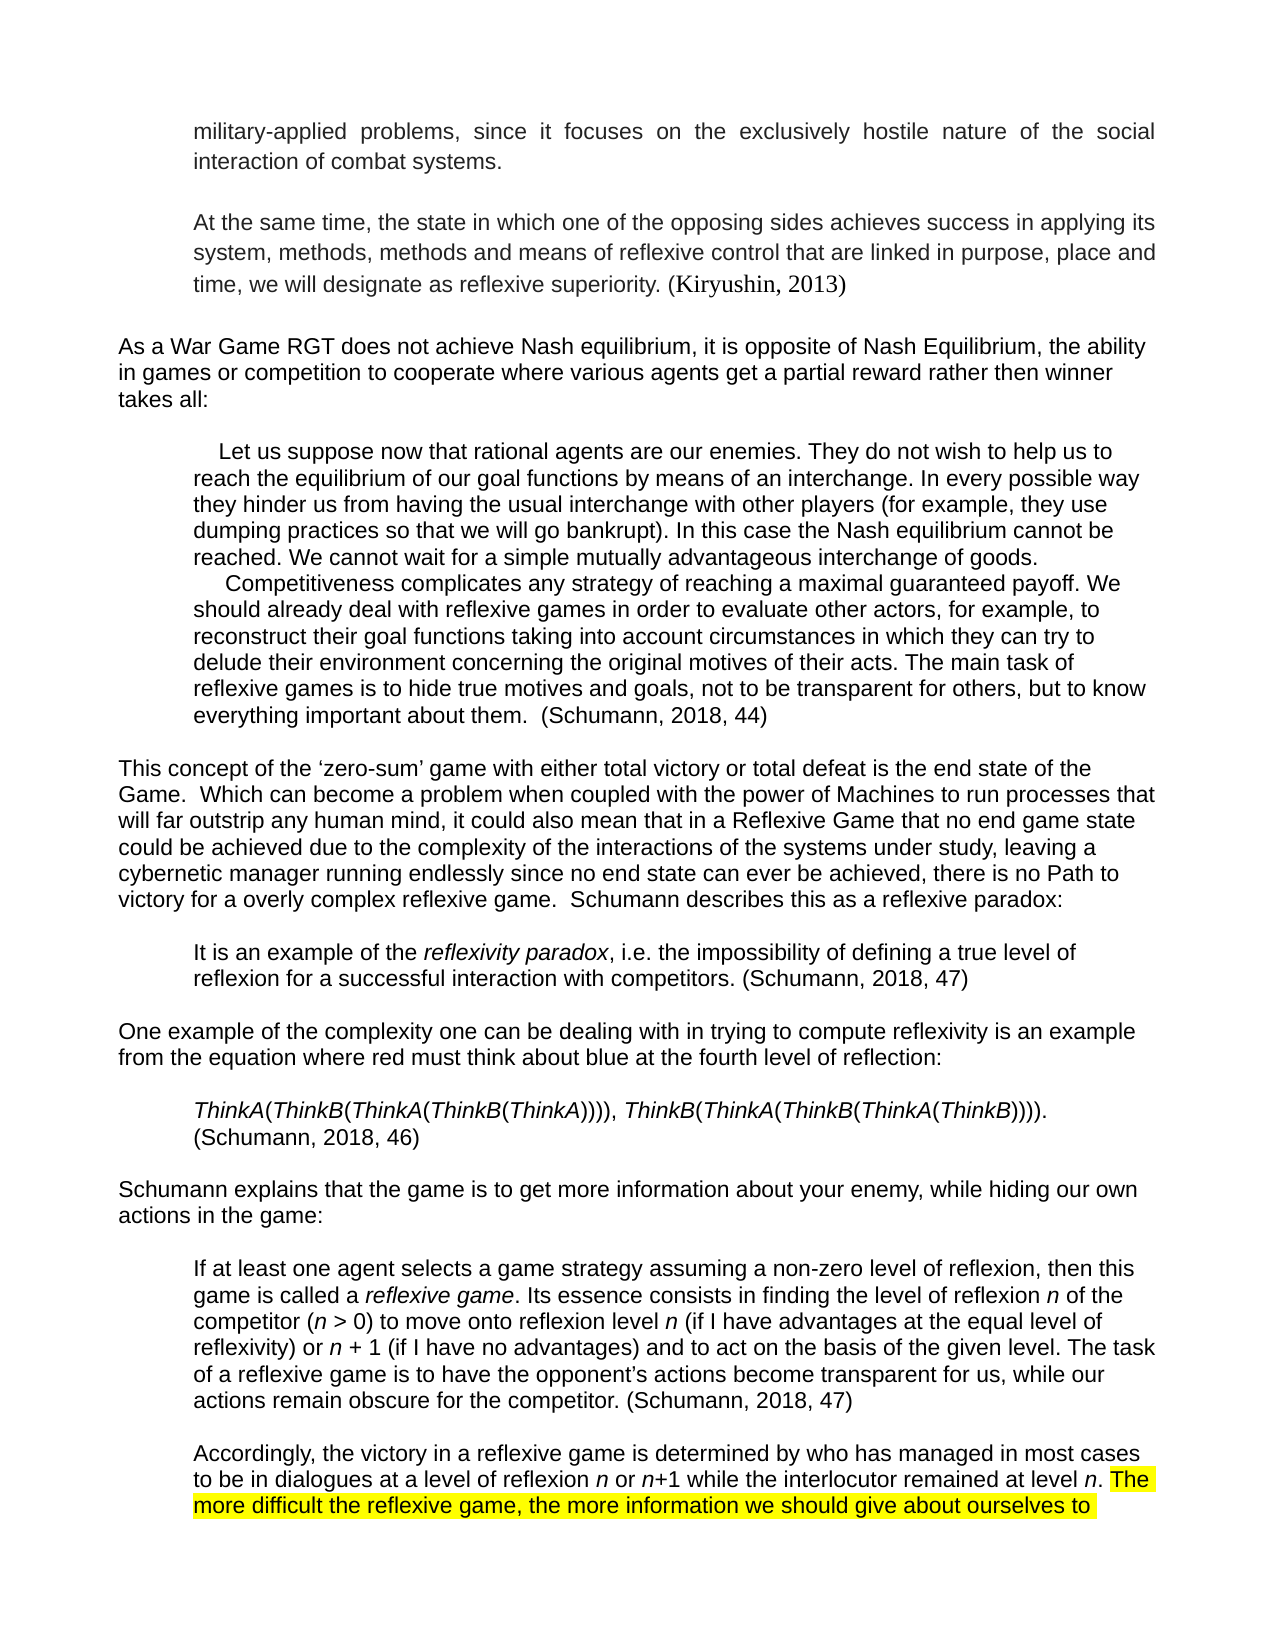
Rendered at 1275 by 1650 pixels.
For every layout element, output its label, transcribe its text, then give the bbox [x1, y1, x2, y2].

text Competitiveness complicates any strategy of reaching a maximal guaranteed payoff. We [193, 570, 1157, 596]
text As a War Game RGT does not achieve Nash equilibrium, it is opposite of Nash Equilibrium, the ability in games or competition to cooperate where various agents get a partial reward rather then winner takes all: [118, 333, 1157, 412]
text Schumann explains that the game is to get more information about your enemy, while hiding our own actions in the game: [118, 1176, 1157, 1229]
text reconstruct their goal functions taking into account circumstances in which they can try to delude their environment concerning the original motives of their acts. The main task of reflexive games is to hide true motives and goals, not to be transparent for others, but to know everything important about them. (Schumann, 2018, 44) [118, 623, 1157, 728]
text It is an example of the reflexivity paradox, i.e. the impossibility of defining a true level of reflexion for a successful interaction with competitors. (Schumann, 2018, 47) [193, 939, 1157, 992]
text Accordingly, the victory in a reflexive game is determined by who has managed in most cases to be in dialogues at a level of reflexion n or n+1 while the interlocutor remained at level n. The more difficult the reflexive game, the more information we should give about ourselves to [193, 1440, 1157, 1519]
text Let us suppose now that rational agents are our enemies. They do not wish to help us to [193, 438, 1157, 464]
text At the same time, the state in which one of the opposing sides achieves success in applying its system, methods, methods and means of reflexive control that are linked in purpose, place and time, we will designate as reflexive superiority. (Kiryushin, 2013) [193, 209, 1157, 298]
text This concept of the ‘zero-sum’ game with either total victory or total defeat is the end state of the Game. Which can become a problem when coupled with the power of Machines to run processes that will far outstrip any human mind, it could also mean that in a Reflexive Game that no end game state could be achieved due to the complexity of the interactions of the systems under study, leaving a cybernetic manager running endlessly since no end state can ever be achieved, there is no Path to victory for a overly complex reflexive game. Schumann describes this as a reflexive paradox: [118, 754, 1157, 913]
text One example of the complexity one can be dealing with in trying to compute reflexivity is an example from the equation where red must think about blue at the fourth level of reflection: [118, 1018, 1157, 1071]
text military-applied problems, since it focuses on the exclusively hostile nature of the social interaction of combat systems. [193, 118, 1157, 175]
text If at least one agent selects a game strategy assuming a non-zero level of reflexion, then this game is called a reflexive game. Its essence consists in finding the level of reflexion n of the competitor (n > 0) to move onto reflexion level n (if I have advantages at the equal level of reflexivity) or n + 1 (if I have no advantages) and to act on the basis of the given level. The task of a reflexive game is to have the opponent’s actions become transparent for us, while our actions remain obscure for the competitor. (Schumann, 2018, 47) [193, 1255, 1157, 1413]
text ThinkA(ThinkB(ThinkA(ThinkB(ThinkA)))), ThinkB(ThinkA(ThinkB(ThinkA(ThinkB)))).(Schumann, 2018, 46) [193, 1097, 1157, 1150]
text reach the equilibrium of our goal functions by means of an interchange. In every possible way they hinder us from having the usual interchange with other players (for example, they use dumping practices so that we will go bankrupt). In this case the Nash equilibrium cannot be reached. We cannot wait for a simple mutually advantageous interchange of goods. [118, 464, 1157, 570]
text should already deal with reflexive games in order to evaluate other actors, for example, to [118, 596, 1157, 623]
